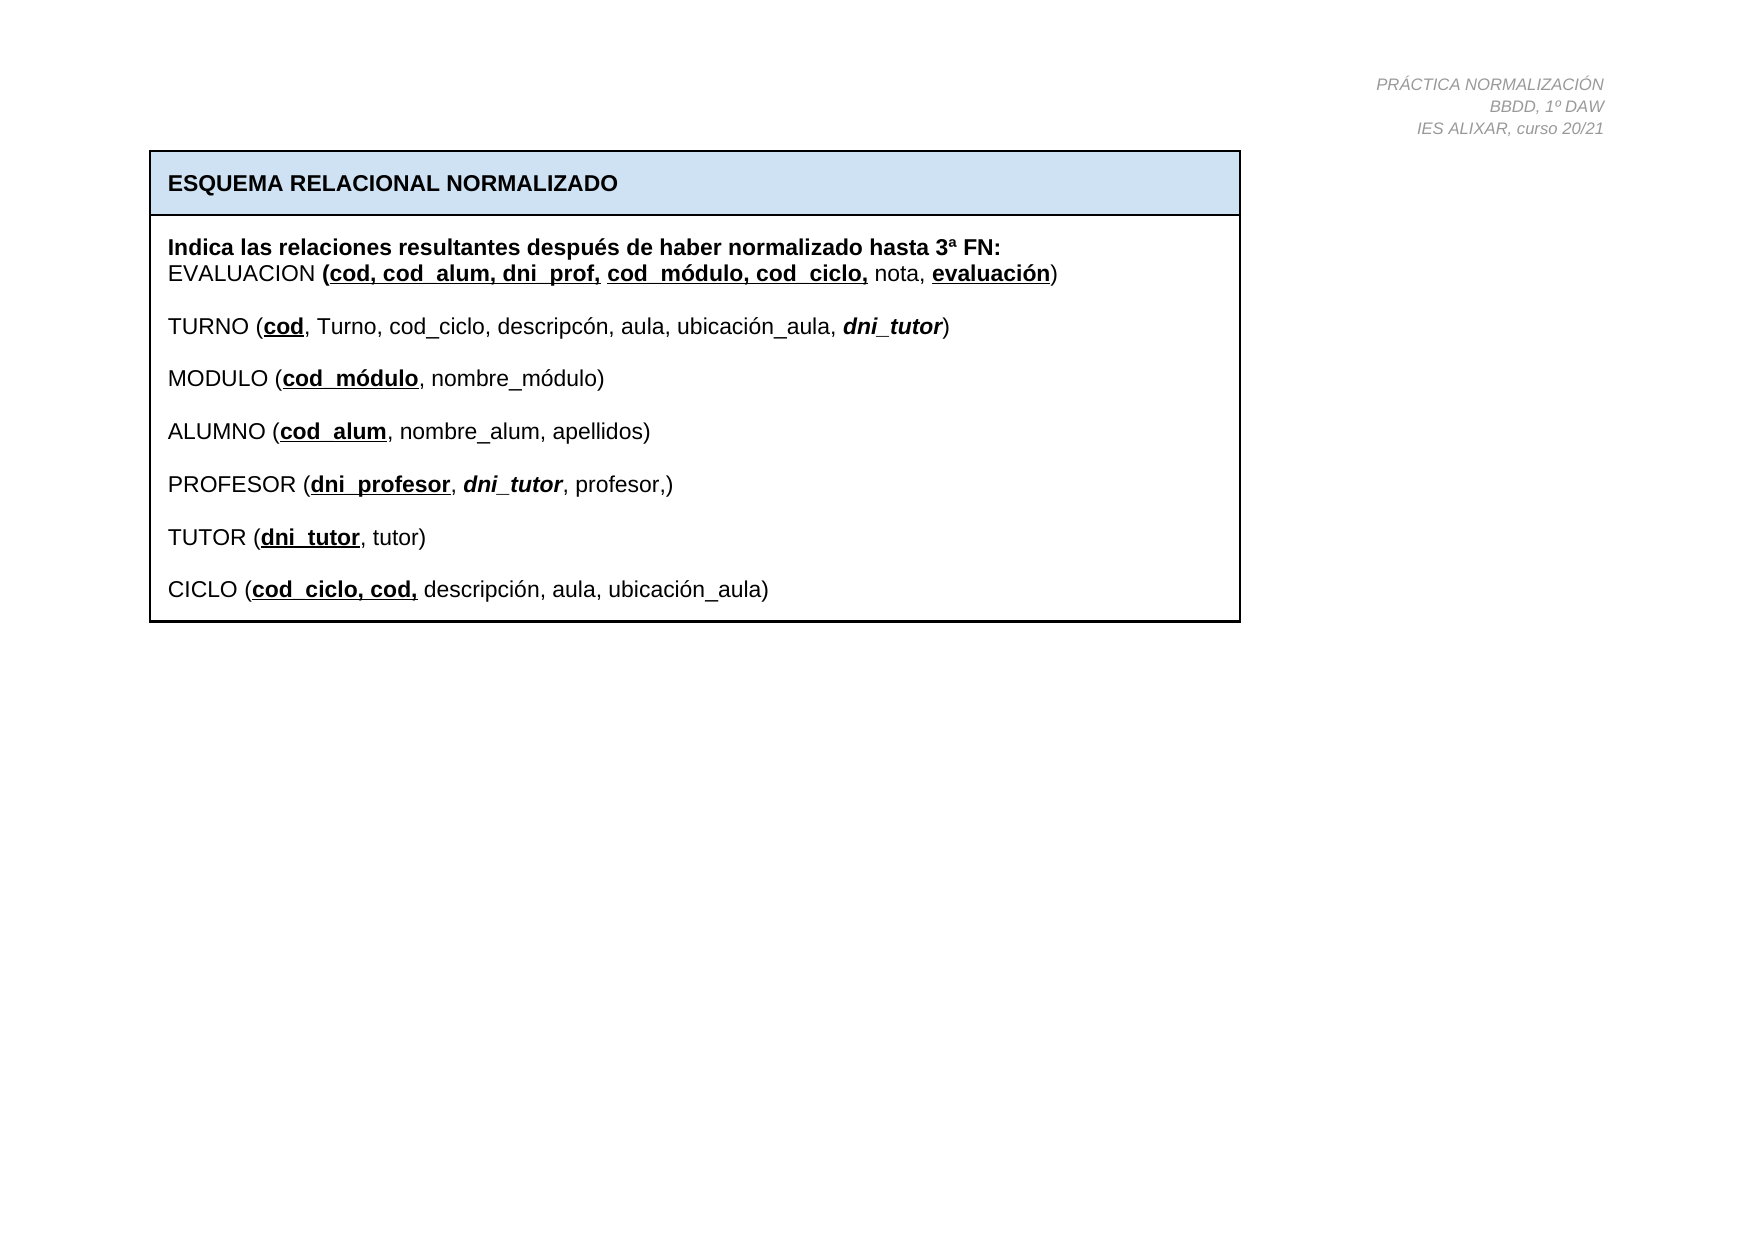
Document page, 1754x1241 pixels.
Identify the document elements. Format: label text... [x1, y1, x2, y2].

table_cell ESQUEMA RELACIONAL NORMALIZADO [151, 152, 1239, 214]
table_cell Indica las relaciones resultantes después de haber normalizado hasta 3ª FN: EVALUACION (cod, cod_alum, dni_prof, cod_módulo, cod_ciclo, nota, evaluación) TURNO (cod, Turno, cod_ciclo, descripcón, aula, ubicación_aula, dni_tutor) MODULO (cod_módulo, nombre_módulo) ALUMNO (cod_alum, nombre_alum, apellidos) PROFESOR (dni_profesor, dni_tutor, profesor,) TUTOR (dni_tutor, tutor) CICLO (cod_ciclo, cod, descripción, aula, ubicación_aula) [151, 216, 1239, 620]
